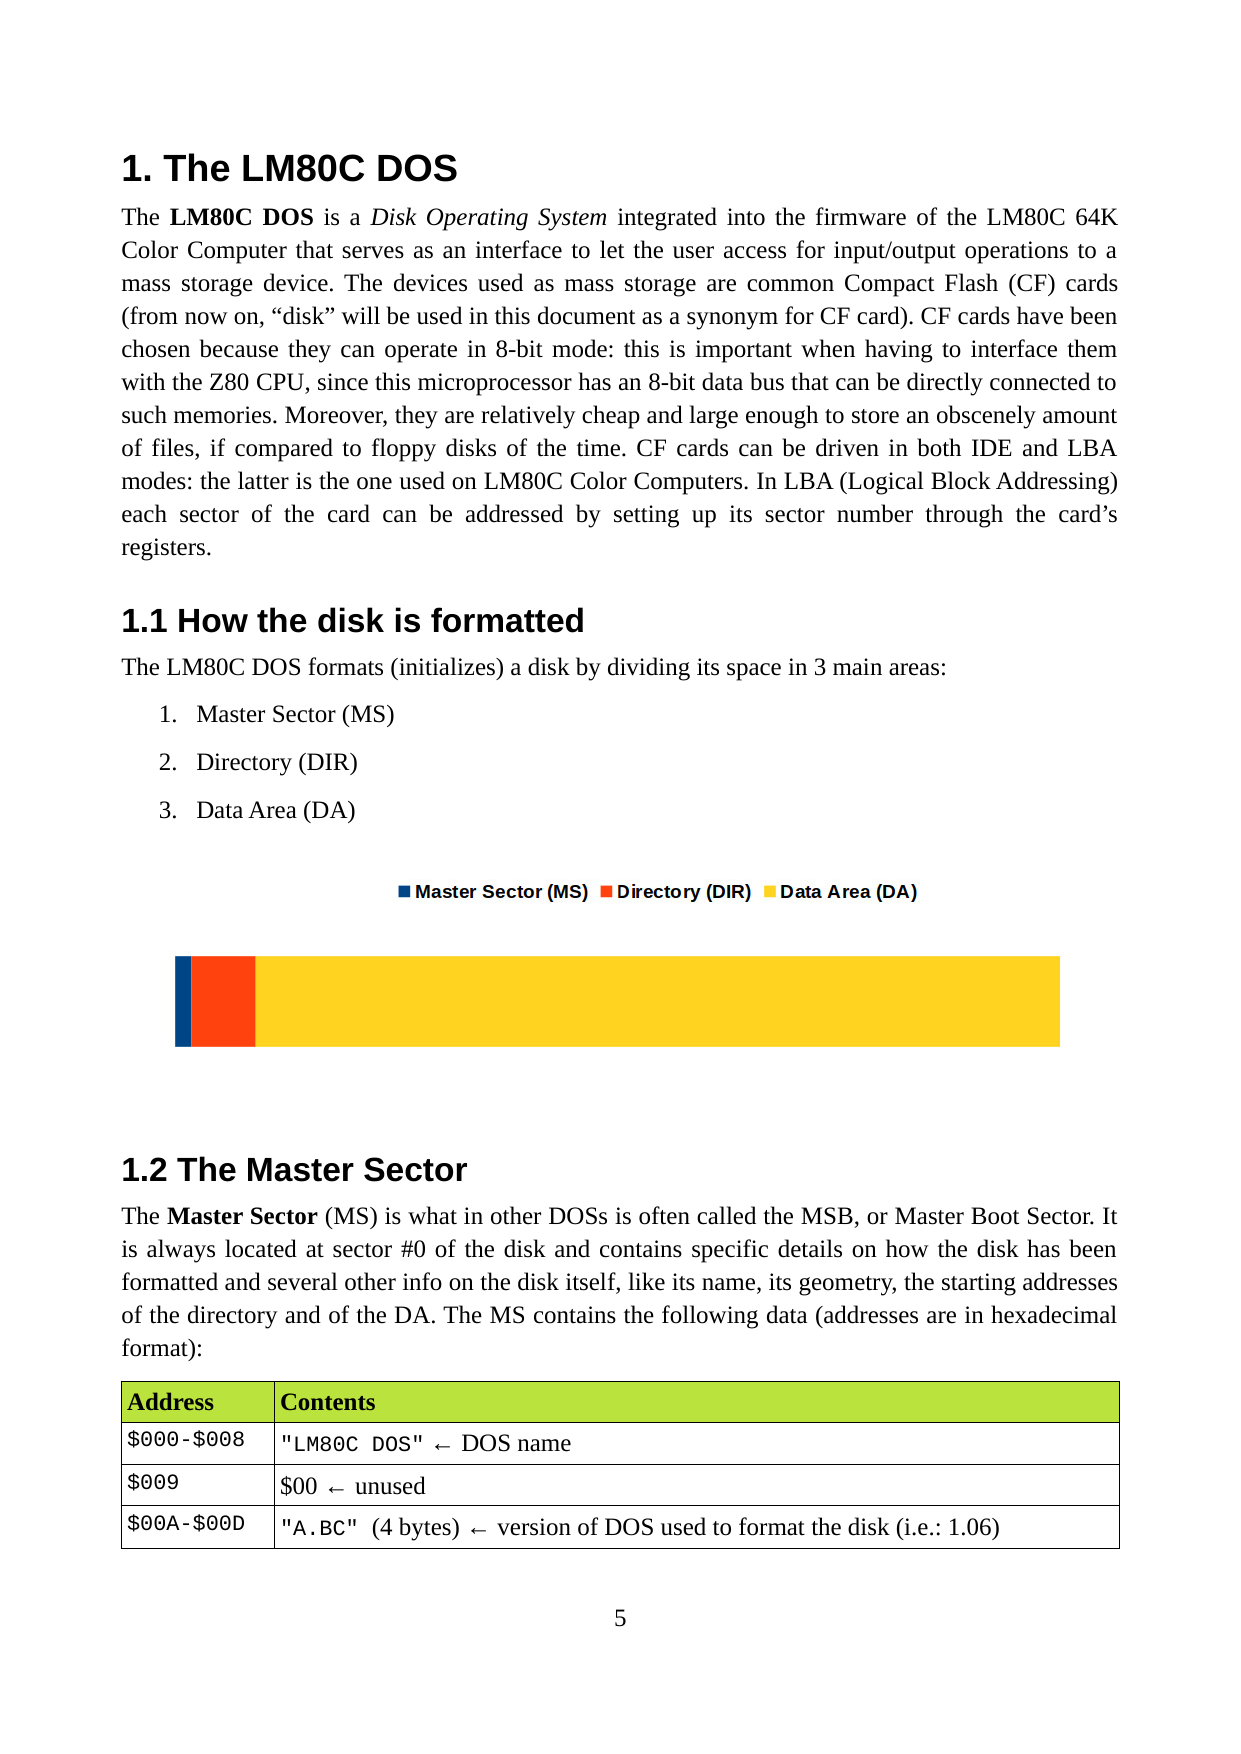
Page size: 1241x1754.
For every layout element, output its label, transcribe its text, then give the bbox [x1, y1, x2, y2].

text The LM80C DOS is a Disk Operating System integrated into the firmware of the LM80C 64K Color Computer that serves as an interface to let the user access for input/output operations to a mass storage device. The devices used as mass storage are common Compact Flash (CF) cards (from now on, “disk” will be used in this document as a synonym for CF card). CF cards have been chosen because they can operate in 8-bit mode: this is important when having to interface them with the Z80 CPU, since this microprocessor has an 8-bit data bus that can be directly connected to such memories. Moreover, they are relatively cheap and large enough to store an obscenely amount of files, if compared to floppy disks of the time. CF cards can be driven in both IDE and LBA modes: the latter is the one used on LM80C Color Computers. In LBA (Logical Block Addressing) each sector of the card can be addressed by setting up its sector number through the card’s registers. [121, 202, 1119, 561]
table_cell $000-$008 [122, 1423, 274, 1464]
table_header Address [122, 1382, 274, 1422]
table_header Contents [275, 1382, 1119, 1422]
list Directory (DIR) [158, 747, 1119, 776]
table_cell "LM80C DOS" ← DOS name [275, 1423, 1119, 1464]
picture [121, 855, 1120, 1077]
table_cell $00 ← unused [275, 1465, 1119, 1505]
text The Master Sector (MS) is what in other DOSs is often called the MSB, or Master Boot Sector. It is always located at sector #0 of the disk and contains specific details on how the disk has been formatted and several other info on the disk itself, like its name, its geometry, the starting addresses of the directory and of the DA. The MS contains the following data (addresses are in hexadecimal format): [121, 1201, 1119, 1362]
text The LM80C DOS formats (initializes) a disk by dividing its space in 3 main areas: [121, 652, 1119, 681]
subtitle 1.1 How the disk is formatted [121, 601, 1119, 639]
list Data Area (DA) [158, 795, 1119, 823]
subtitle 1. The LM80C DOS [121, 146, 1119, 190]
subtitle 1.2 The Master Sector [121, 1150, 1119, 1188]
list Master Sector (MS) [158, 699, 1119, 728]
table_cell $009 [122, 1465, 274, 1505]
table_cell "A.BC" (4 bytes) ← version of DOS used to format the disk (i.e.: 1.06) [275, 1506, 1119, 1548]
table_cell $00A-$00D [122, 1506, 274, 1548]
